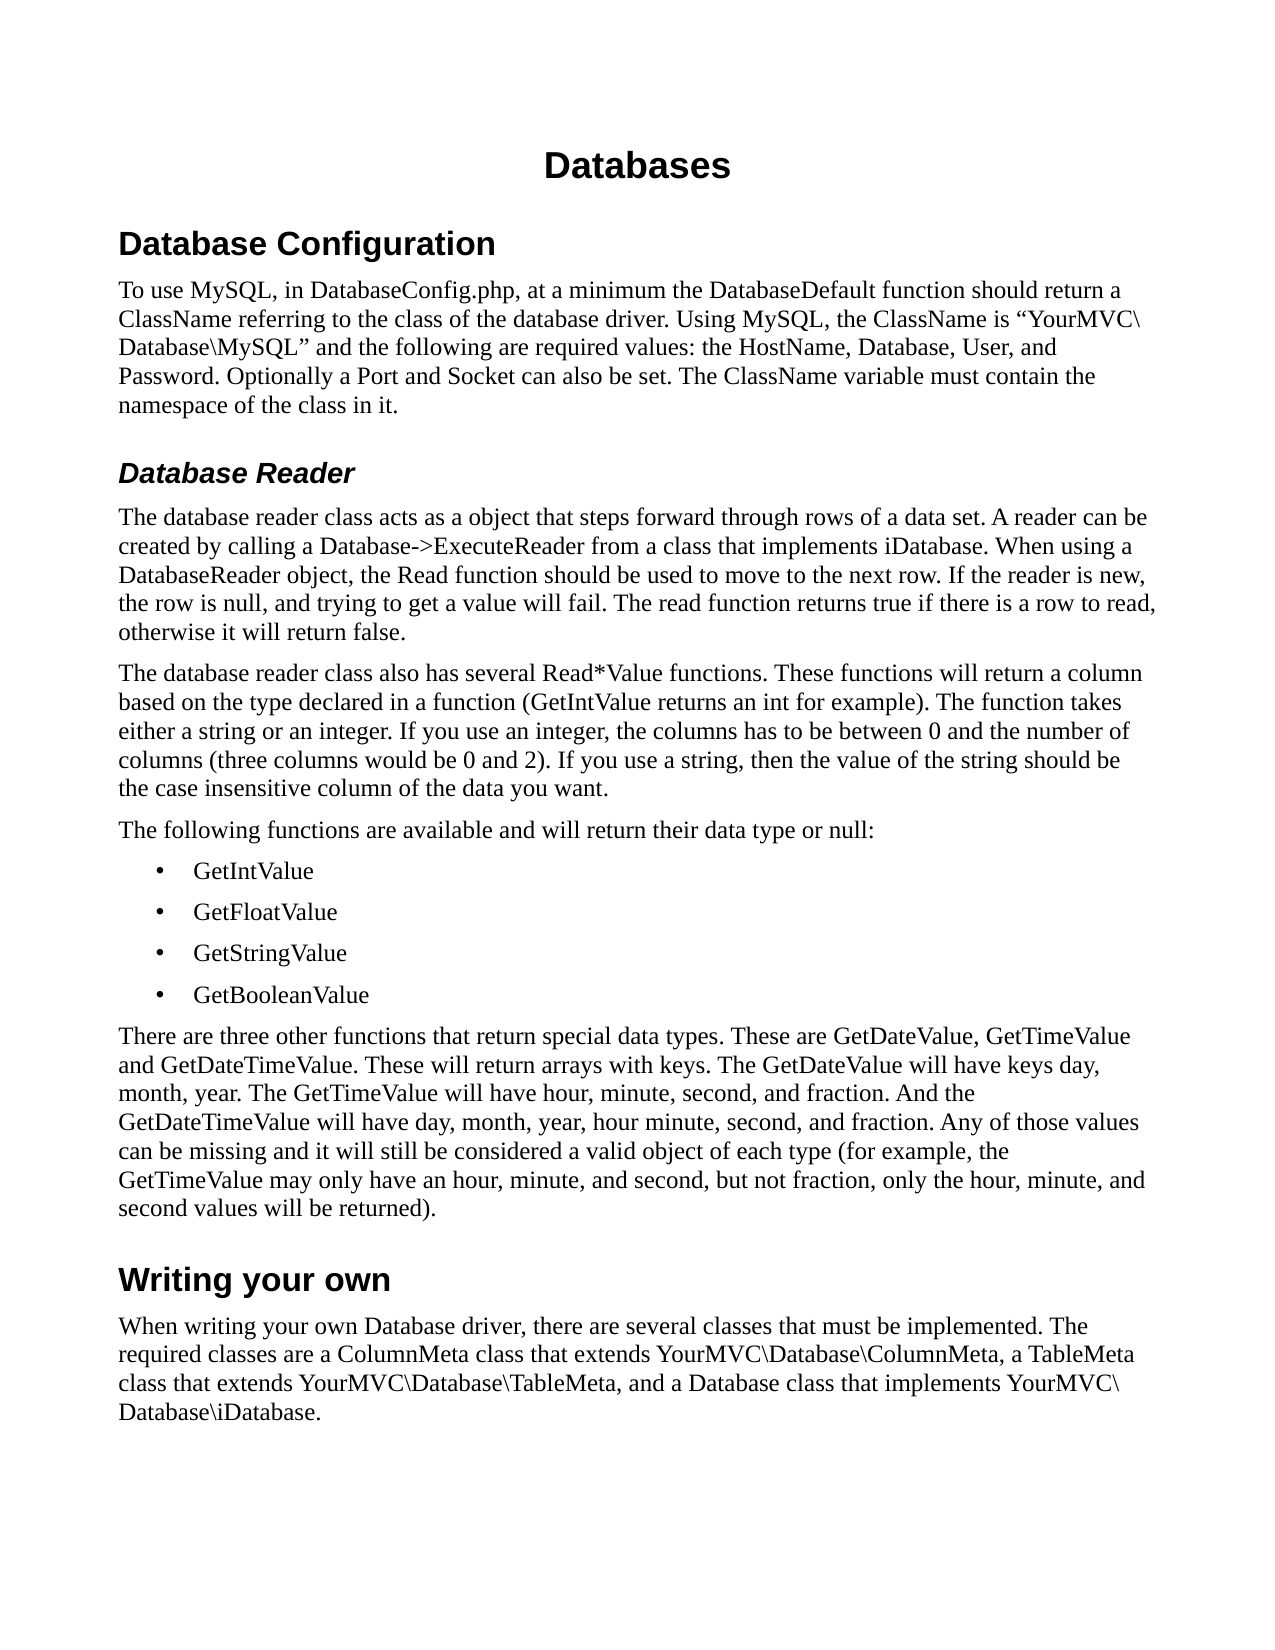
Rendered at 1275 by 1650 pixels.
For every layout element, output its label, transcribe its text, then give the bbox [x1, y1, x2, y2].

text The following functions are available and will return their data type or null: [118, 815, 1157, 843]
list GetFloatValue [156, 897, 1157, 926]
text To use MySQL, in DatabaseConfig.php, at a minimum the DatabaseDefault function should return a ClassName referring to the class of the database driver. Using MySQL, the ClassName is “YourMVC\Database\MySQL” and the following are required values: the HostName, Database, User, and Password. Optionally a Port and Socket can also be set. The ClassName variable must contain the namespace of the class in it. [118, 275, 1157, 419]
text The database reader class acts as a object that steps forward through rows of a data set. A reader can be created by calling a Database->ExecuteReader from a class that implements iDatabase. When using a DatabaseReader object, the Read function should be used to move to the next row. If the reader is new, the row is null, and trying to get a value will fail. The read function returns true if there is a row to read, otherwise it will return false. [118, 502, 1157, 646]
title Databases [118, 143, 1157, 186]
text There are three other functions that return special data types. These are GetDateValue, GetTimeValue and GetDateTimeValue. These will return arrays with keys. The GetDateValue will have keys day, month, year. The GetTimeValue will have hour, minute, second, and fraction. And the GetDateTimeValue will have day, month, year, hour minute, second, and fraction. Any of those values can be missing and it will still be considered a valid object of each type (for example, the GetTimeValue may only have an hour, minute, and second, but not fraction, only the hour, minute, and second values will be returned). [118, 1021, 1157, 1222]
subtitle Writing your own [118, 1260, 1157, 1298]
subtitle Database Configuration [118, 224, 1157, 262]
text The database reader class also has several Read*Value functions. These functions will return a column based on the type declared in a function (GetIntValue returns an int for example). The function takes either a string or an integer. If you use an integer, the columns has to be between 0 and the number of columns (three columns would be 0 and 2). If you use a string, then the value of the string should be the case insensitive column of the data you want. [118, 658, 1157, 802]
text When writing your own Database driver, there are several classes that must be implemented. The required classes are a ColumnMeta class that extends YourMVC\Database\ColumnMeta, a TableMeta class that extends YourMVC\Database\TableMeta, and a Database class that implements YourMVC\Database\iDatabase. [118, 1311, 1157, 1426]
list GetBooleanValue [156, 980, 1157, 1008]
subtitle Database Reader [118, 456, 1157, 490]
list GetStringValue [156, 938, 1157, 967]
list GetIntValue [156, 856, 1157, 885]
